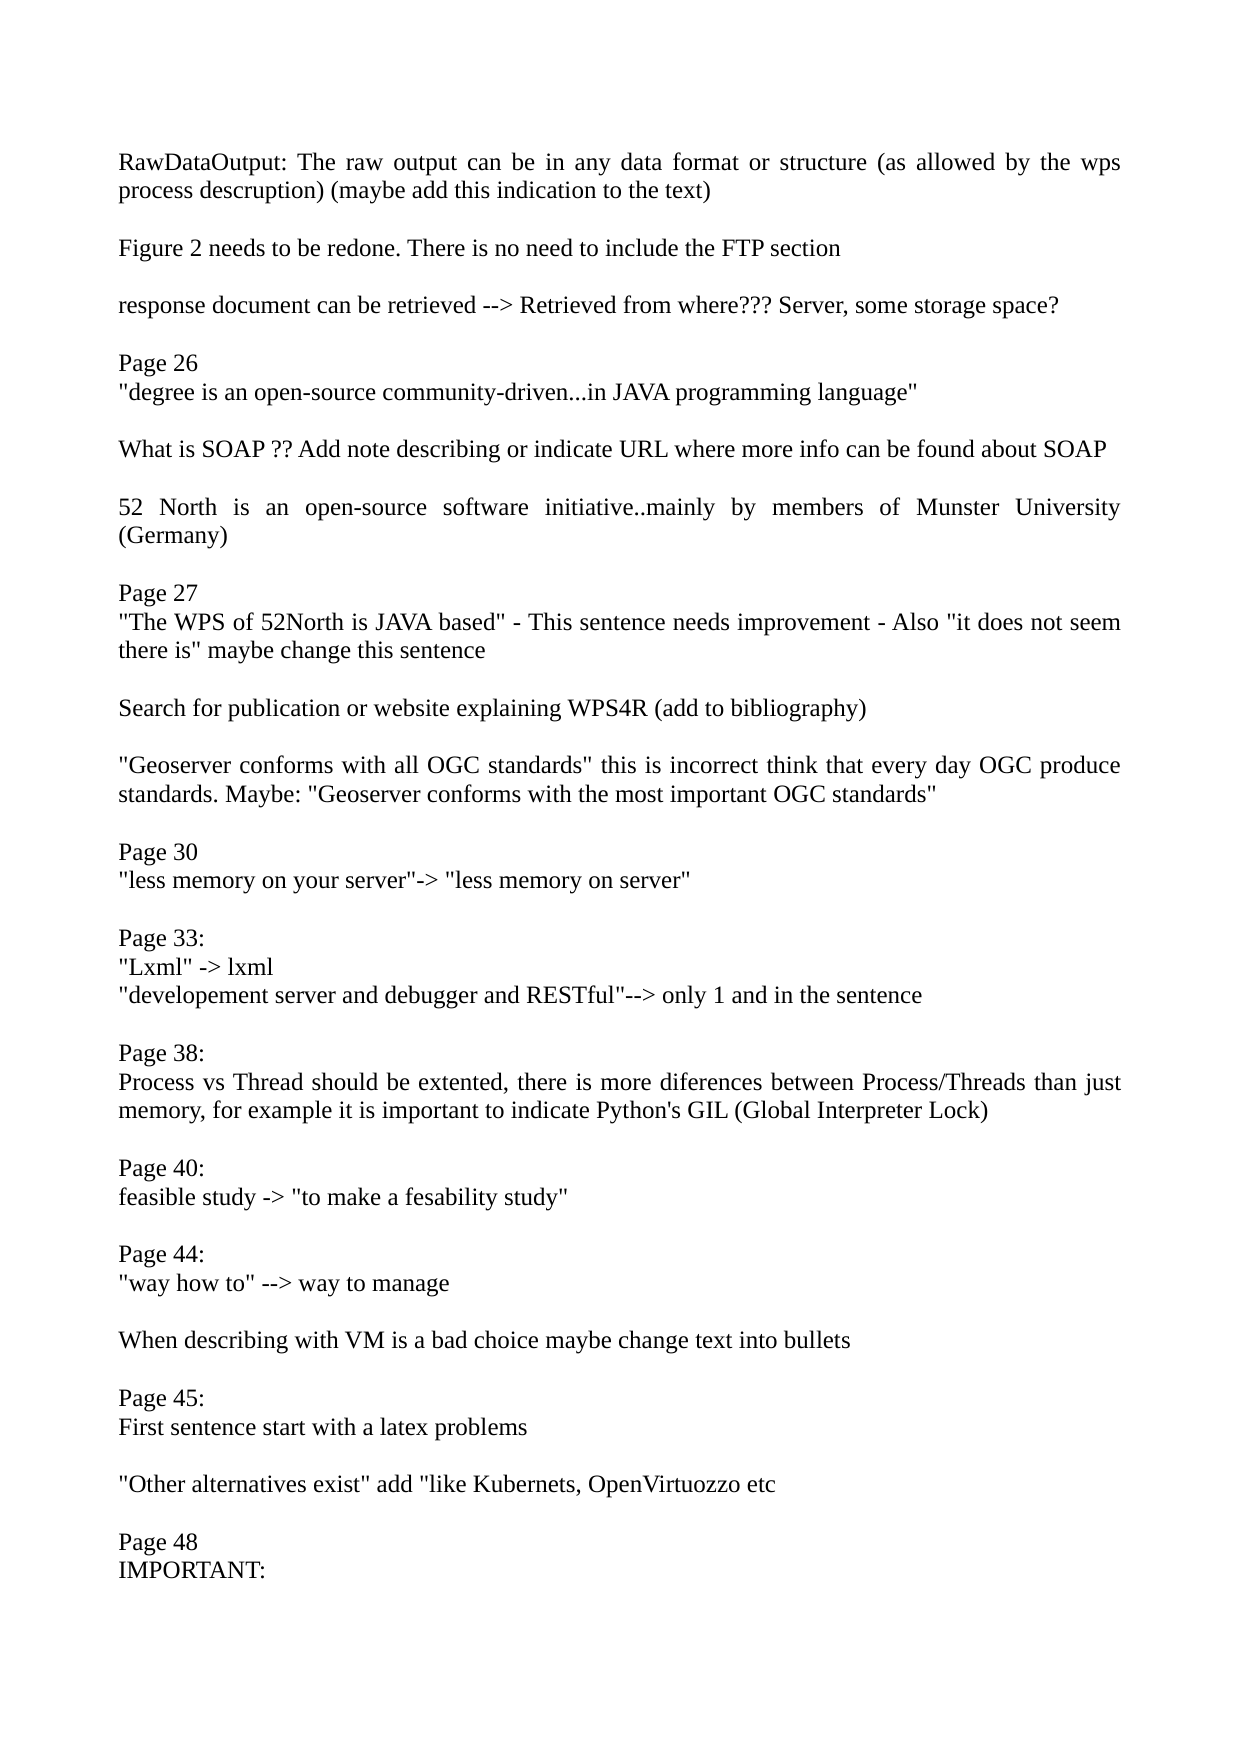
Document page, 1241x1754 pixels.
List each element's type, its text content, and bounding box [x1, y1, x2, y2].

text Page 44: [118, 1239, 1122, 1268]
text 52 North is an open-source software initiative..mainly by members of Munster University (Germany) [118, 492, 1122, 549]
text Page 27 [118, 578, 1122, 607]
text "Geoserver conforms with all OGC standards" this is incorrect think that every day OGC produce standards. Maybe: "Geoserver conforms with the most important OGC standards" [118, 751, 1122, 808]
text RawDataOutput: The raw output can be in any data format or structure (as allowed by the wps process descruption) (maybe add this indication to the text) [118, 147, 1122, 204]
text "way how to" --> way to manage [118, 1268, 1122, 1297]
text Page 26 [118, 348, 1122, 377]
text feasible study -> "to make a fesability study" [118, 1182, 1122, 1211]
text Search for publication or website explaining WPS4R (add to bibliography) [118, 693, 1122, 722]
text Page 33: [118, 923, 1122, 952]
text Page 40: [118, 1153, 1122, 1182]
text Page 48 [118, 1527, 1122, 1556]
text What is SOAP ?? Add note describing or indicate URL where more info can be found about SOAP [118, 434, 1122, 463]
text Page 38: [118, 1038, 1122, 1067]
text "developement server and debugger and RESTful"--> only 1 and in the sentence [118, 981, 1122, 1009]
text IMPORTANT: [118, 1556, 1122, 1584]
text "The WPS of 52North is JAVA based" - This sentence needs improvement - Also "it does not seem there is" maybe change this sentence [118, 607, 1122, 664]
text "less memory on your server"-> "less memory on server" [118, 866, 1122, 894]
text Process vs Thread should be extented, there is more diferences between Process/Threads than just memory, for example it is important to indicate Python's GIL (Global Interpreter Lock) [118, 1067, 1122, 1124]
text Figure 2 needs to be redone. There is no need to include the FTP section [118, 233, 1122, 262]
text "Lxml" -> lxml [118, 952, 1122, 981]
text "degree is an open-source community-driven...in JAVA programming language" [118, 377, 1122, 406]
text Page 30 [118, 837, 1122, 866]
text "Other alternatives exist" add "like Kubernets, OpenVirtuozzo etc [118, 1469, 1122, 1498]
text response document can be retrieved --> Retrieved from where??? Server, some storage space? [118, 291, 1122, 319]
text First sentence start with a latex problems [118, 1412, 1122, 1441]
text When describing with VM is a bad choice maybe change text into bullets [118, 1326, 1122, 1354]
text Page 45: [118, 1383, 1122, 1412]
